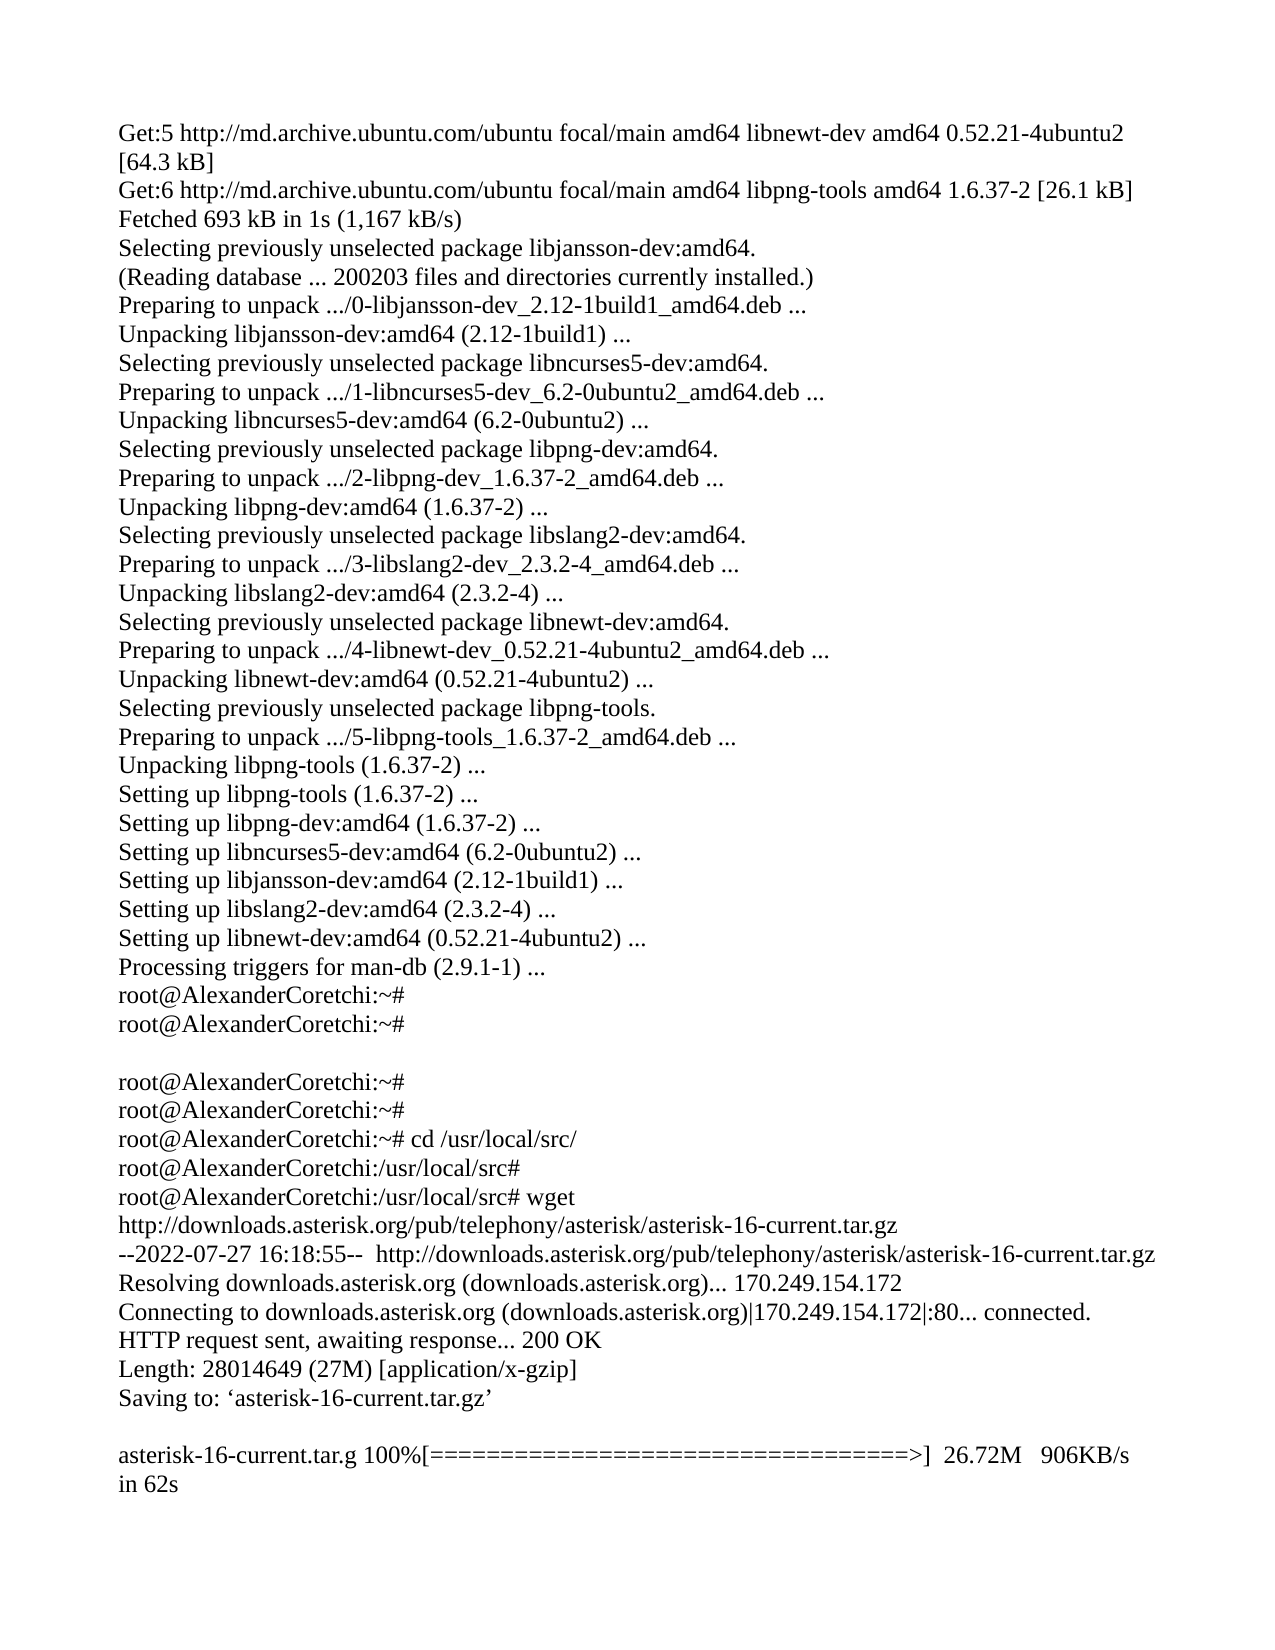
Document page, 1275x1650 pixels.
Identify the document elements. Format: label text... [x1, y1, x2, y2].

text Preparing to unpack .../2-libpng-dev_1.6.37-2_amd64.deb ... [118, 463, 1157, 492]
text Processing triggers for man-db (2.9.1-1) ... [118, 952, 1157, 981]
text HTTP request sent, awaiting response... 200 OK [118, 1326, 1157, 1354]
text root@AlexanderCoretchi:~# cd /usr/local/src/ [118, 1124, 1157, 1153]
text Setting up libpng-tools (1.6.37-2) ... [118, 779, 1157, 808]
text Get:5 http://md.archive.ubuntu.com/ubuntu focal/main amd64 libnewt-dev amd64 0.52.21-4ubuntu2 [64.3 kB] [118, 118, 1157, 176]
text Selecting previously unselected package libslang2-dev:amd64. [118, 521, 1157, 549]
text (Reading database ... 200203 files and directories currently installed.) [118, 262, 1157, 291]
text Selecting previously unselected package libncurses5-dev:amd64. [118, 348, 1157, 377]
text Setting up libslang2-dev:amd64 (2.3.2-4) ... [118, 894, 1157, 923]
text Saving to: ‘asterisk-16-current.tar.gz’ [118, 1383, 1157, 1412]
text --2022-07-27 16:18:55-- http://downloads.asterisk.org/pub/telephony/asterisk/asterisk-16-current.tar.gz [118, 1239, 1157, 1268]
text Setting up libjansson-dev:amd64 (2.12-1build1) ... [118, 866, 1157, 894]
text Get:6 http://md.archive.ubuntu.com/ubuntu focal/main amd64 libpng-tools amd64 1.6.37-2 [26.1 kB] [118, 176, 1157, 204]
text Setting up libpng-dev:amd64 (1.6.37-2) ... [118, 808, 1157, 837]
text Selecting previously unselected package libnewt-dev:amd64. [118, 607, 1157, 636]
text root@AlexanderCoretchi:/usr/local/src# [118, 1153, 1157, 1182]
text Unpacking libnewt-dev:amd64 (0.52.21-4ubuntu2) ... [118, 664, 1157, 693]
text Selecting previously unselected package libpng-dev:amd64. [118, 434, 1157, 463]
text Unpacking libslang2-dev:amd64 (2.3.2-4) ... [118, 578, 1157, 607]
text Unpacking libncurses5-dev:amd64 (6.2-0ubuntu2) ... [118, 406, 1157, 434]
text asterisk-16-current.tar.g 100%[==================================>] 26.72M 906KB/s in 62s [118, 1441, 1157, 1498]
text root@AlexanderCoretchi:/usr/local/src# wget http://downloads.asterisk.org/pub/telephony/asterisk/asterisk-16-current.tar.gz [118, 1182, 1157, 1239]
text root@AlexanderCoretchi:~# [118, 1009, 1157, 1038]
text root@AlexanderCoretchi:~# [118, 981, 1157, 1009]
text Preparing to unpack .../0-libjansson-dev_2.12-1build1_amd64.deb ... [118, 291, 1157, 319]
text Connecting to downloads.asterisk.org (downloads.asterisk.org)|170.249.154.172|:80... connected. [118, 1297, 1157, 1326]
text Length: 28014649 (27M) [application/x-gzip] [118, 1354, 1157, 1383]
text Unpacking libjansson-dev:amd64 (2.12-1build1) ... [118, 319, 1157, 348]
text Setting up libncurses5-dev:amd64 (6.2-0ubuntu2) ... [118, 837, 1157, 866]
text Preparing to unpack .../3-libslang2-dev_2.3.2-4_amd64.deb ... [118, 549, 1157, 578]
text Preparing to unpack .../5-libpng-tools_1.6.37-2_amd64.deb ... [118, 722, 1157, 751]
text Selecting previously unselected package libjansson-dev:amd64. [118, 233, 1157, 262]
text root@AlexanderCoretchi:~# [118, 1096, 1157, 1124]
text Preparing to unpack .../4-libnewt-dev_0.52.21-4ubuntu2_amd64.deb ... [118, 636, 1157, 664]
text Unpacking libpng-dev:amd64 (1.6.37-2) ... [118, 492, 1157, 521]
text Unpacking libpng-tools (1.6.37-2) ... [118, 751, 1157, 779]
text Setting up libnewt-dev:amd64 (0.52.21-4ubuntu2) ... [118, 923, 1157, 952]
text Fetched 693 kB in 1s (1,167 kB/s) [118, 204, 1157, 233]
text Resolving downloads.asterisk.org (downloads.asterisk.org)... 170.249.154.172 [118, 1268, 1157, 1297]
text Selecting previously unselected package libpng-tools. [118, 693, 1157, 722]
text Preparing to unpack .../1-libncurses5-dev_6.2-0ubuntu2_amd64.deb ... [118, 377, 1157, 406]
text root@AlexanderCoretchi:~# [118, 1067, 1157, 1096]
